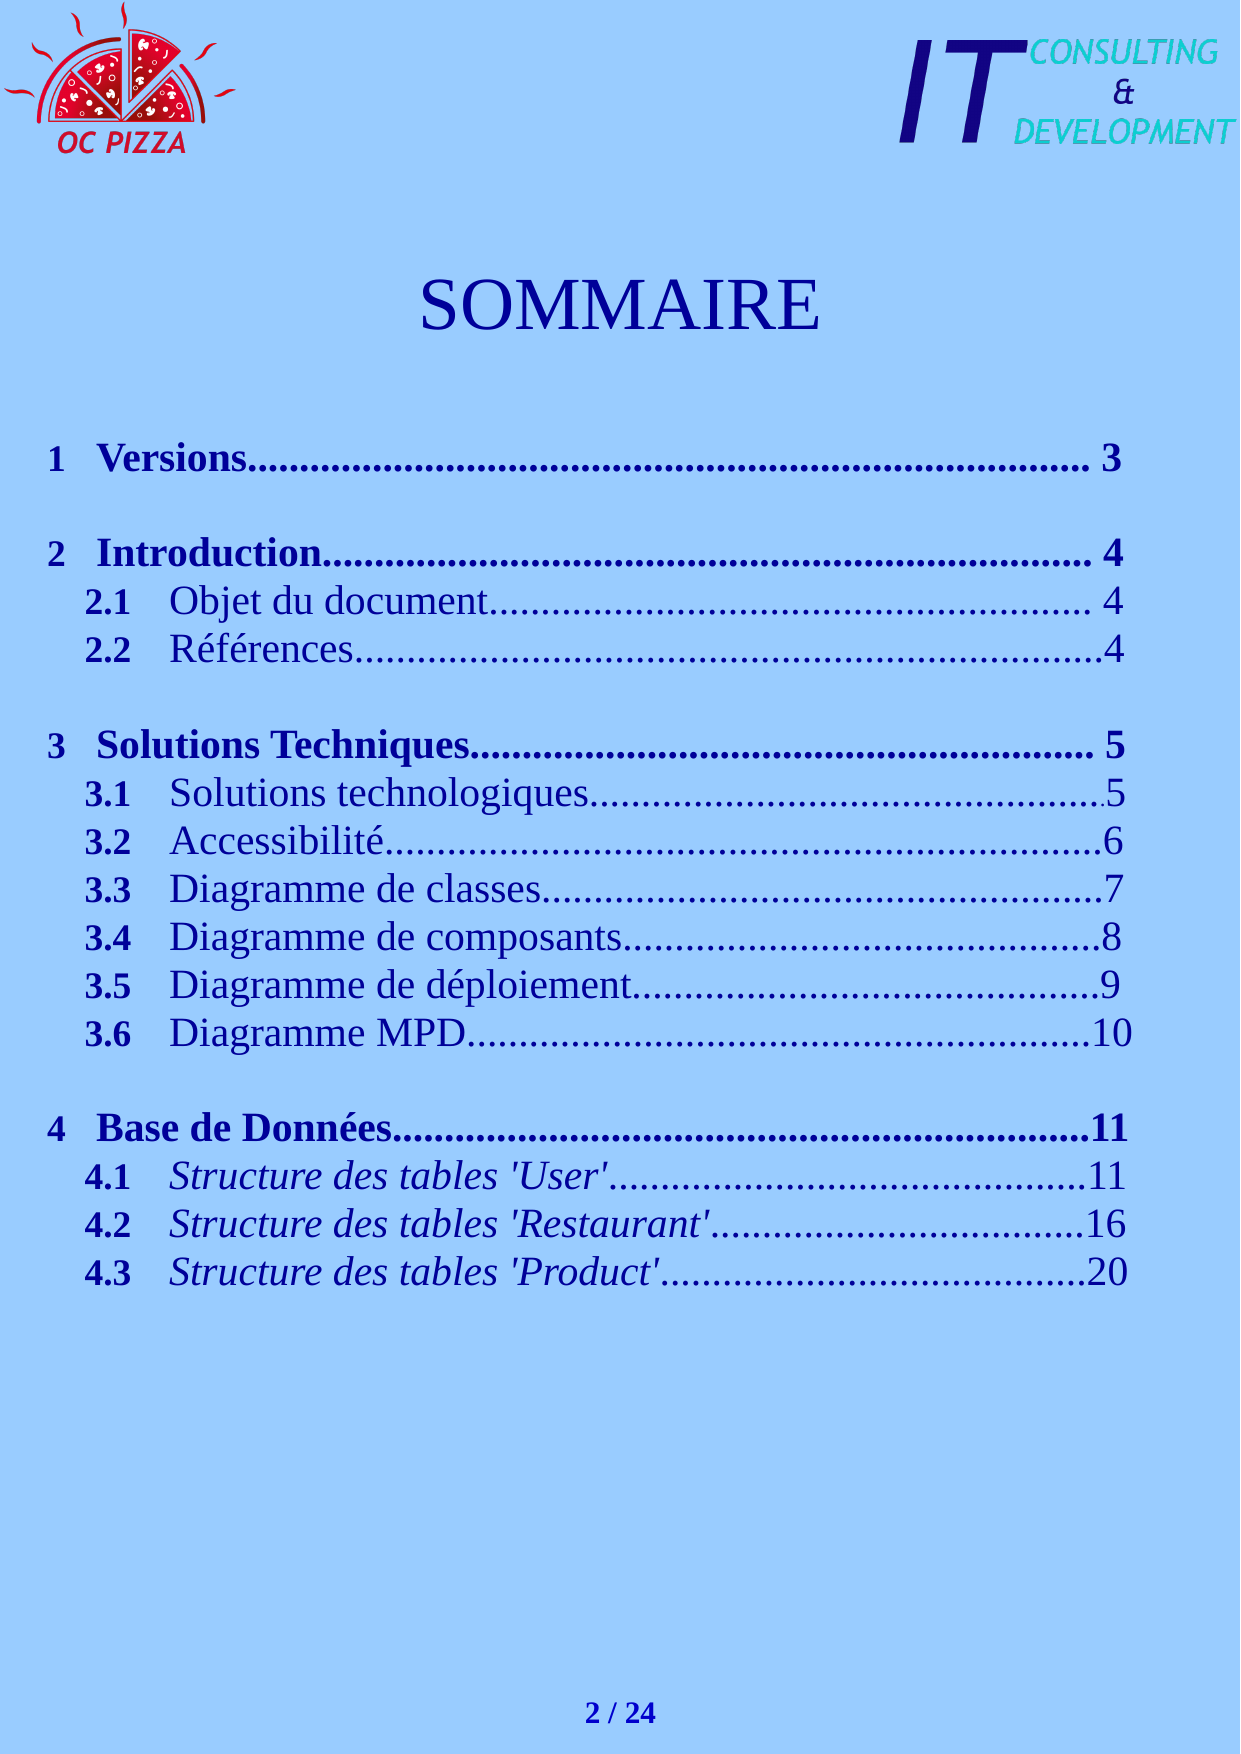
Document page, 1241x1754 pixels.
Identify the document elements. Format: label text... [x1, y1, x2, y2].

list Diagramme de déploiement.............................................9 [21, 959, 1240, 1007]
text SOMMAIRE [0, 259, 1240, 346]
list Diagramme MPD............................................................10 [21, 1007, 1240, 1055]
list Structure des tables 'Product'.........................................20 [21, 1247, 1240, 1294]
list Structure des tables 'User'..............................................11 [21, 1151, 1240, 1199]
list Références........................................................................4 [21, 624, 1240, 719]
list Solutions Techniques............................................................ 5 [22, 719, 1240, 767]
list Diagramme de classes......................................................7 [21, 863, 1240, 911]
list Accessibilité.....................................................................6 [21, 815, 1240, 863]
list Diagramme de composants..............................................8 [21, 911, 1240, 959]
list Versions................................................................................. 3 [22, 432, 1240, 528]
list Objet du document.......................................................... 4 [21, 576, 1240, 624]
list Base de Données...................................................................11 [22, 1103, 1240, 1151]
picture [0, 0, 237, 163]
list Introduction.......................................................................... 4 [22, 528, 1240, 576]
picture [884, 21, 1240, 163]
list Solutions technologiques..................................................5 [21, 767, 1240, 815]
list Structure des tables 'Restaurant'....................................16 [21, 1199, 1240, 1247]
